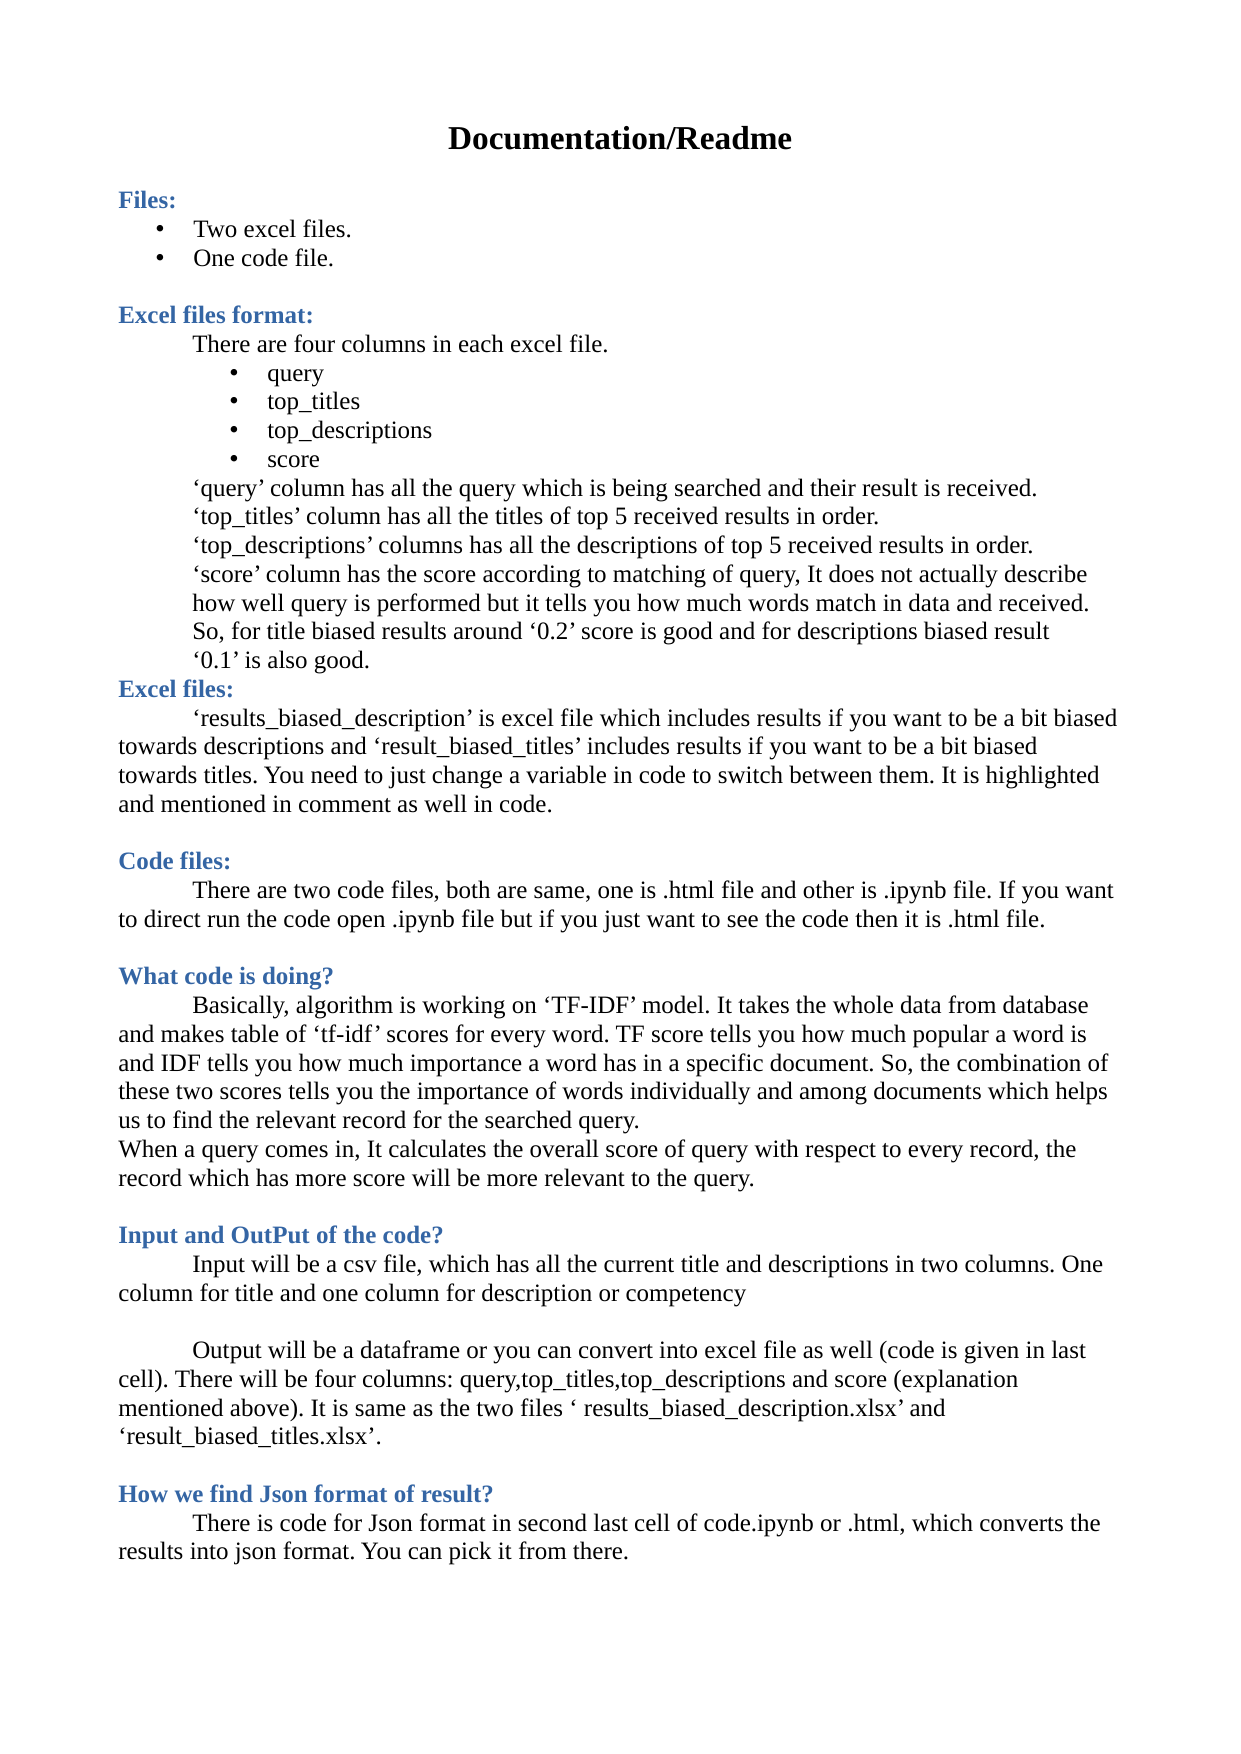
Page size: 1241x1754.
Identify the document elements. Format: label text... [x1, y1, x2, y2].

text Basically, algorithm is working on ‘TF-IDF’ model. It takes the whole data from database and makes table of ‘tf-idf’ scores for every word. TF score tells you how much popular a word is and IDF tells you how much importance a word has in a specific document. So, the combination of these two scores tells you the importance of words individually and among documents which helps us to find the relevant record for the searched query. [118, 990, 1122, 1134]
text Excel files: [118, 674, 1122, 703]
list top_descriptions [229, 415, 1122, 444]
list Two excel files. [156, 214, 1122, 243]
text How we find Json format of result? [118, 1479, 1122, 1508]
text Output will be a dataframe or you can convert into excel file as well (code is given in last cell). There will be four columns: query,top_titles,top_descriptions and score (explanation mentioned above). It is same as the two files ‘ results_biased_description.xlsx’ and ‘result_biased_titles.xlsx’. [118, 1335, 1122, 1450]
text What code is doing? [118, 961, 1122, 990]
text There are four columns in each excel file. [118, 329, 1122, 358]
text Code files: [118, 846, 1122, 875]
text When a query comes in, It calculates the overall score of query with respect to every record, the record which has more score will be more relevant to the query. [118, 1134, 1122, 1191]
list top_titles [229, 386, 1122, 415]
text Documentation/Readme [118, 118, 1122, 156]
text There are two code files, both are same, one is .html file and other is .ipynb file. If you want to direct run the code open .ipynb file but if you just want to see the code then it is .html file. [118, 875, 1122, 933]
text Input will be a csv file, which has all the current title and descriptions in two columns. One column for title and one column for description or competency [118, 1249, 1122, 1306]
text There is code for Json format in second last cell of code.ipynb or .html, which converts the results into json format. You can pick it from there. [118, 1508, 1122, 1565]
text Files: [118, 185, 1122, 214]
text ‘top_titles’ column has all the titles of top 5 received results in order. [118, 501, 1122, 530]
list One code file. [156, 243, 1122, 271]
text Excel files format: [118, 300, 1122, 329]
text ‘results_biased_description’ is excel file which includes results if you want to be a bit biased towards descriptions and ‘result_biased_titles’ includes results if you want to be a bit biased towards titles. You need to just change a variable in code to switch between them. It is highlighted and mentioned in comment as well in code. [118, 703, 1122, 818]
text ‘top_descriptions’ columns has all the descriptions of top 5 received results in order. [118, 530, 1122, 559]
text ‘score’ column has the score according to matching of query, It does not actually describe how well query is performed but it tells you how much words match in data and received. So, for title biased results around ‘0.2’ score is good and for descriptions biased result ‘0.1’ is also good. [118, 559, 1122, 674]
list score [229, 444, 1122, 473]
text Input and OutPut of the code? [118, 1220, 1122, 1249]
list query [229, 358, 1122, 386]
text ‘query’ column has all the query which is being searched and their result is received. [118, 473, 1122, 501]
